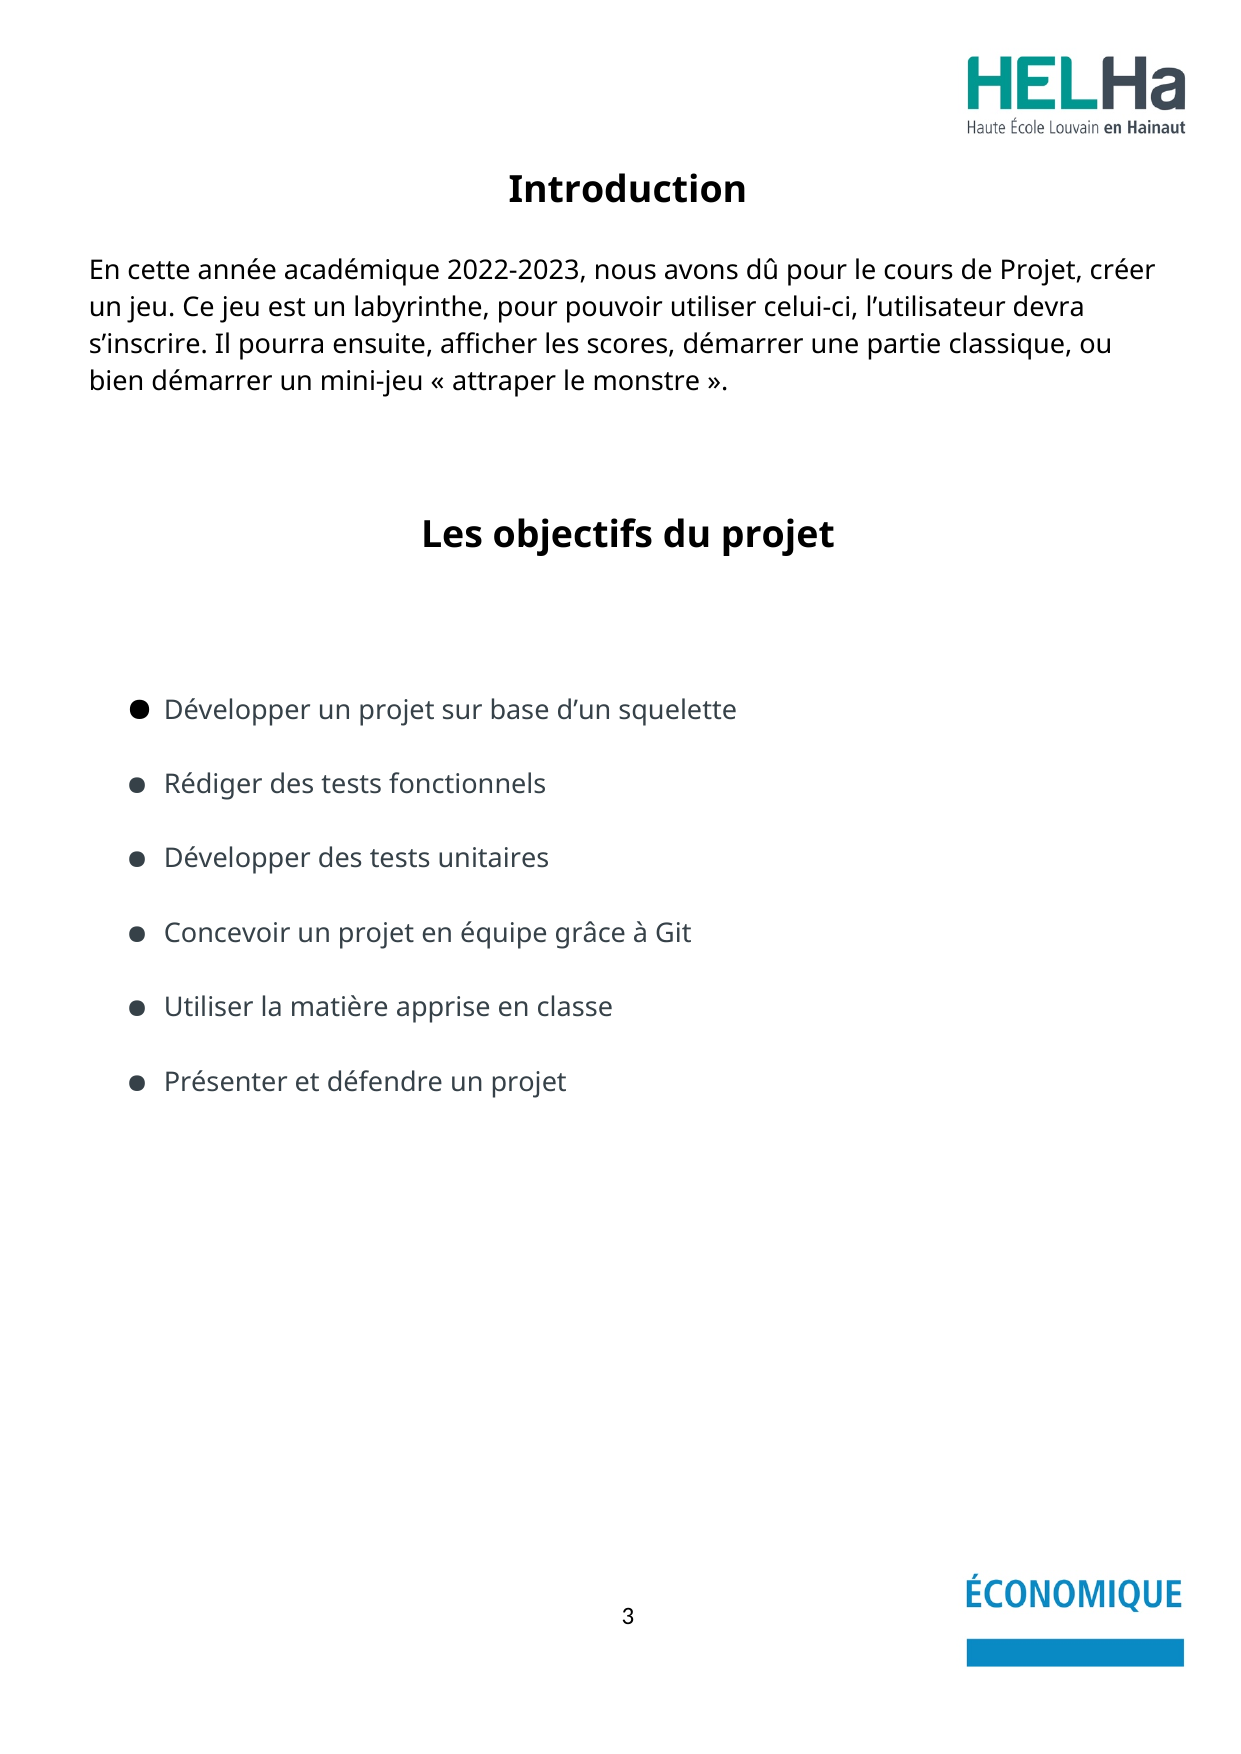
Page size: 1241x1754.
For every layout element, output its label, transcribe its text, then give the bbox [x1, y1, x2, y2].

subtitle Concevoir un projet en équipe grâce à Git [126, 913, 1167, 950]
subtitle Utiliser la matière apprise en classe [126, 988, 1167, 1024]
subtitle Développer des tests unitaires [126, 839, 1167, 876]
subtitle En cette année académique 2022-2023, nous avons dû pour le cours de Projet, créer un jeu. Ce jeu est un labyrinthe, pour pouvoir utiliser celui-ci, l’utilisateur devra s’inscrire. Il pourra ensuite, afficher les scores, démarrer une partie classique, ou bien démarrer un mini-jeu « attraper le monstre ». [88, 251, 1167, 398]
subtitle Introduction [88, 162, 1167, 213]
subtitle Présenter et défendre un projet [126, 1062, 1167, 1099]
subtitle Développer un projet sur base d’un squelette [126, 690, 1167, 727]
subtitle Rédiger des tests fonctionnels [126, 764, 1167, 801]
subtitle Les objectifs du projet [88, 507, 1167, 558]
